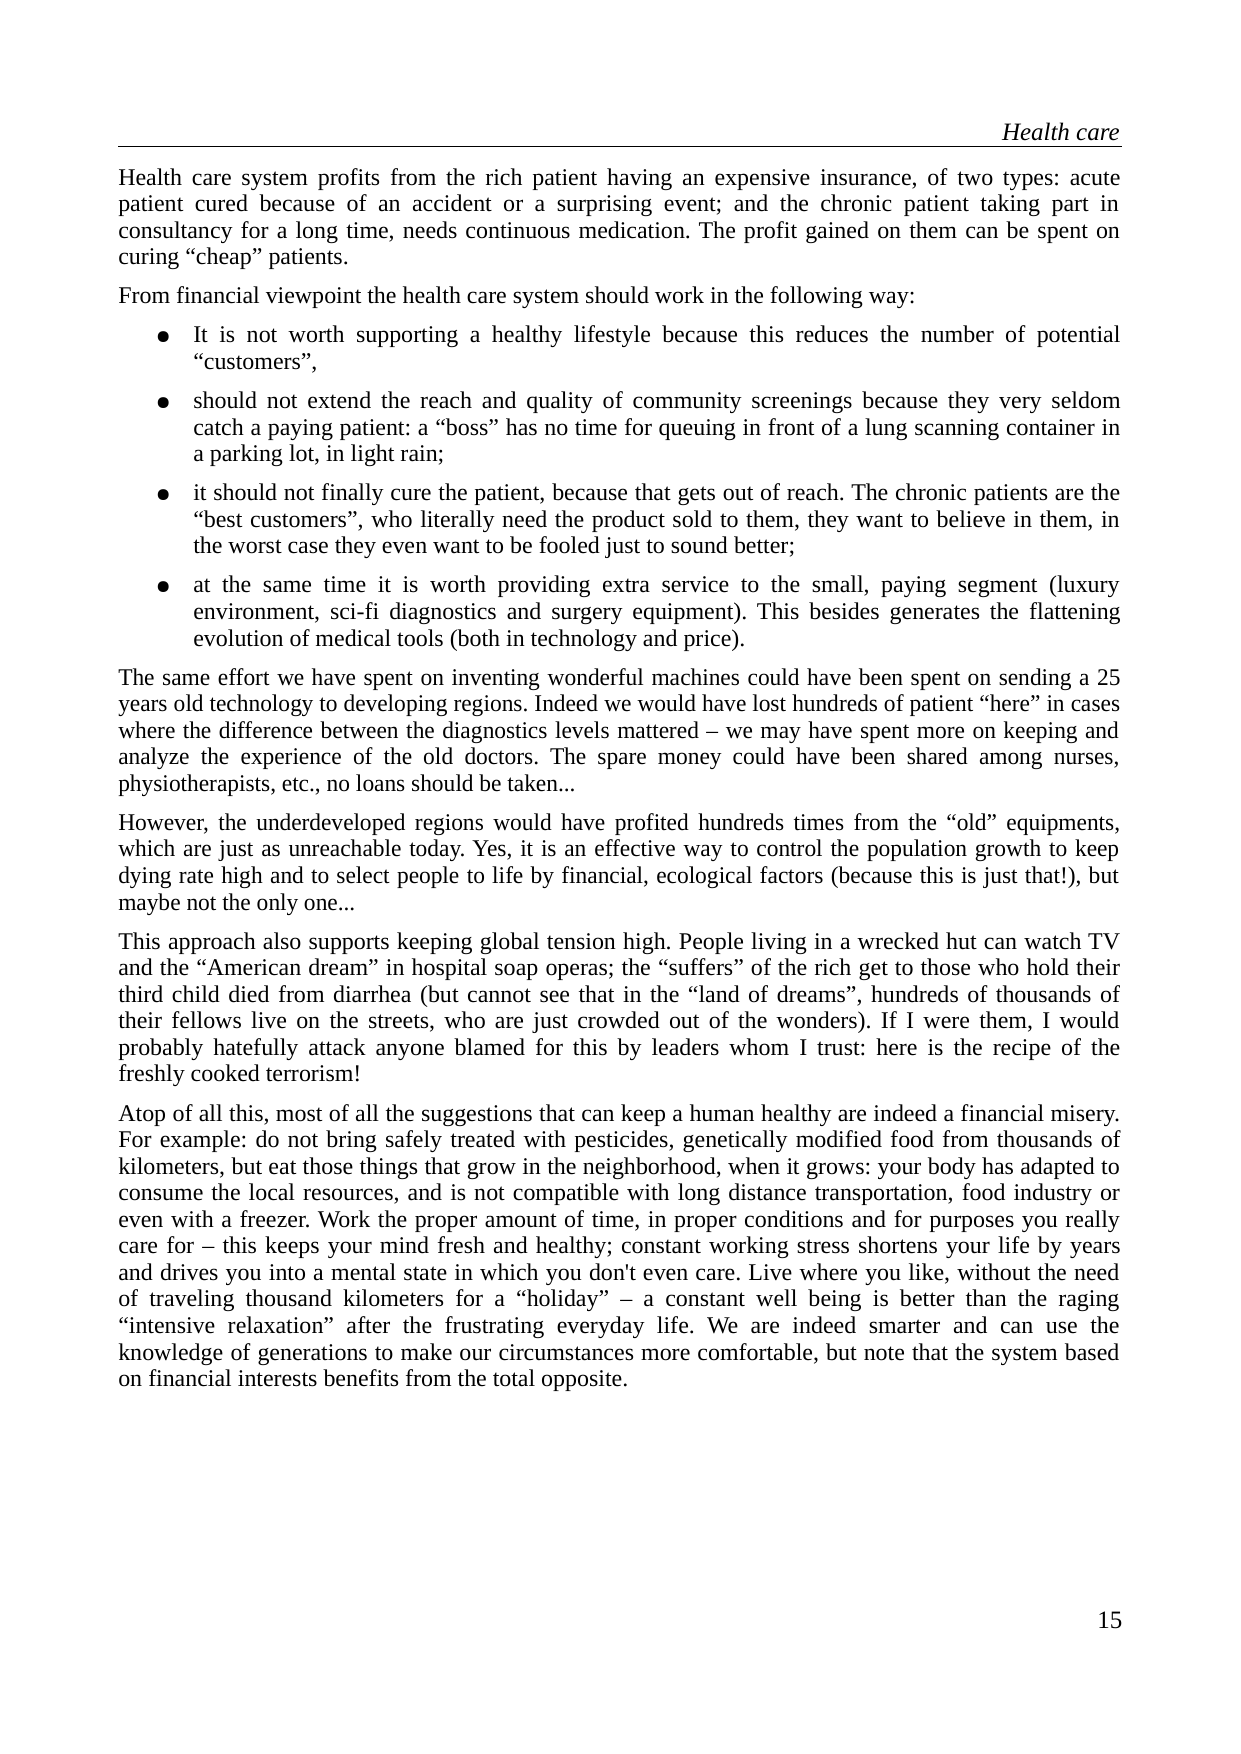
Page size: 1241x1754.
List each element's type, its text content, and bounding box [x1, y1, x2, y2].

list it should not finally cure the patient, because that gets out of reach. The chronic patients are the “best customers”, who literally need the product sold to them, they want to believe in them, in the worst case they even want to be fooled just to sound better; [156, 479, 1122, 559]
text The same effort we have spent on inventing wonderful machines could have been spent on sending a 25 years old technology to developing regions. Indeed we would have lost hundreds of patient “here” in cases where the difference between the diagnostics levels mattered – we may have spent more on keeping and analyze the experience of the old doctors. The spare money could have been shared among nurses, physiotherapists, etc., no loans should be taken... [118, 664, 1122, 796]
list It is not worth supporting a healthy lifestyle because this reduces the number of potential “customers”, [156, 321, 1122, 374]
list should not extend the reach and quality of community screenings because they very seldom catch a paying patient: a “boss” has no time for queuing in front of a lung scanning container in a parking lot, in light rain; [156, 387, 1122, 467]
text This approach also supports keeping global tension high. People living in a wrecked hut can watch TV and the “American dream” in hospital soap operas; the “suffers” of the rich get to those who hold their third child died from diarrhea (but cannot see that in the “land of dreams”, hundreds of thousands of their fellows live on the streets, who are just crowded out of the wonders). If I were them, I would probably hatefully attack anyone blamed for this by leaders whom I trust: here is the recipe of the freshly cooked terrorism! [118, 928, 1122, 1087]
text However, the underdeveloped regions would have profited hundreds times from the “old” equipments, which are just as unreachable today. Yes, it is an effective way to control the population growth to keep dying rate high and to select people to life by financial, ecological factors (because this is just that!), but maybe not the only one... [118, 809, 1122, 915]
text Atop of all this, most of all the suggestions that can keep a human healthy are indeed a financial misery. For example: do not bring safely treated with pesticides, genetically modified food from thousands of kilometers, but eat those things that grow in the neighborhood, when it grows: your body has adapted to consume the local resources, and is not compatible with long distance transportation, food industry or even with a freezer. Work the proper amount of time, in proper conditions and for purposes you really care for – this keeps your mind fresh and healthy; constant working stress shortens your life by years and drives you into a mental state in which you don't even care. Live where you like, without the need of traveling thousand kilometers for a “holiday” – a constant well being is better than the raging “intensive relaxation” after the frustrating everyday life. We are indeed smarter and can use the knowledge of generations to make our circumstances more comfortable, but note that the system based on financial interests benefits from the total opposite. [118, 1099, 1122, 1392]
text Health care system profits from the rich patient having an expensive insurance, of two types: acute patient cured because of an accident or a surprising event; and the chronic patient taking part in consultancy for a long time, needs continuous medication. The profit gained on them can be spent on curing “cheap” patients. [118, 164, 1122, 270]
list at the same time it is worth providing extra service to the small, paying segment (luxury environment, sci-fi diagnostics and surgery equipment). This besides generates the flattening evolution of medical tools (both in technology and price). [156, 571, 1122, 651]
text From financial viewpoint the health care system should work in the following way: [118, 282, 1122, 309]
